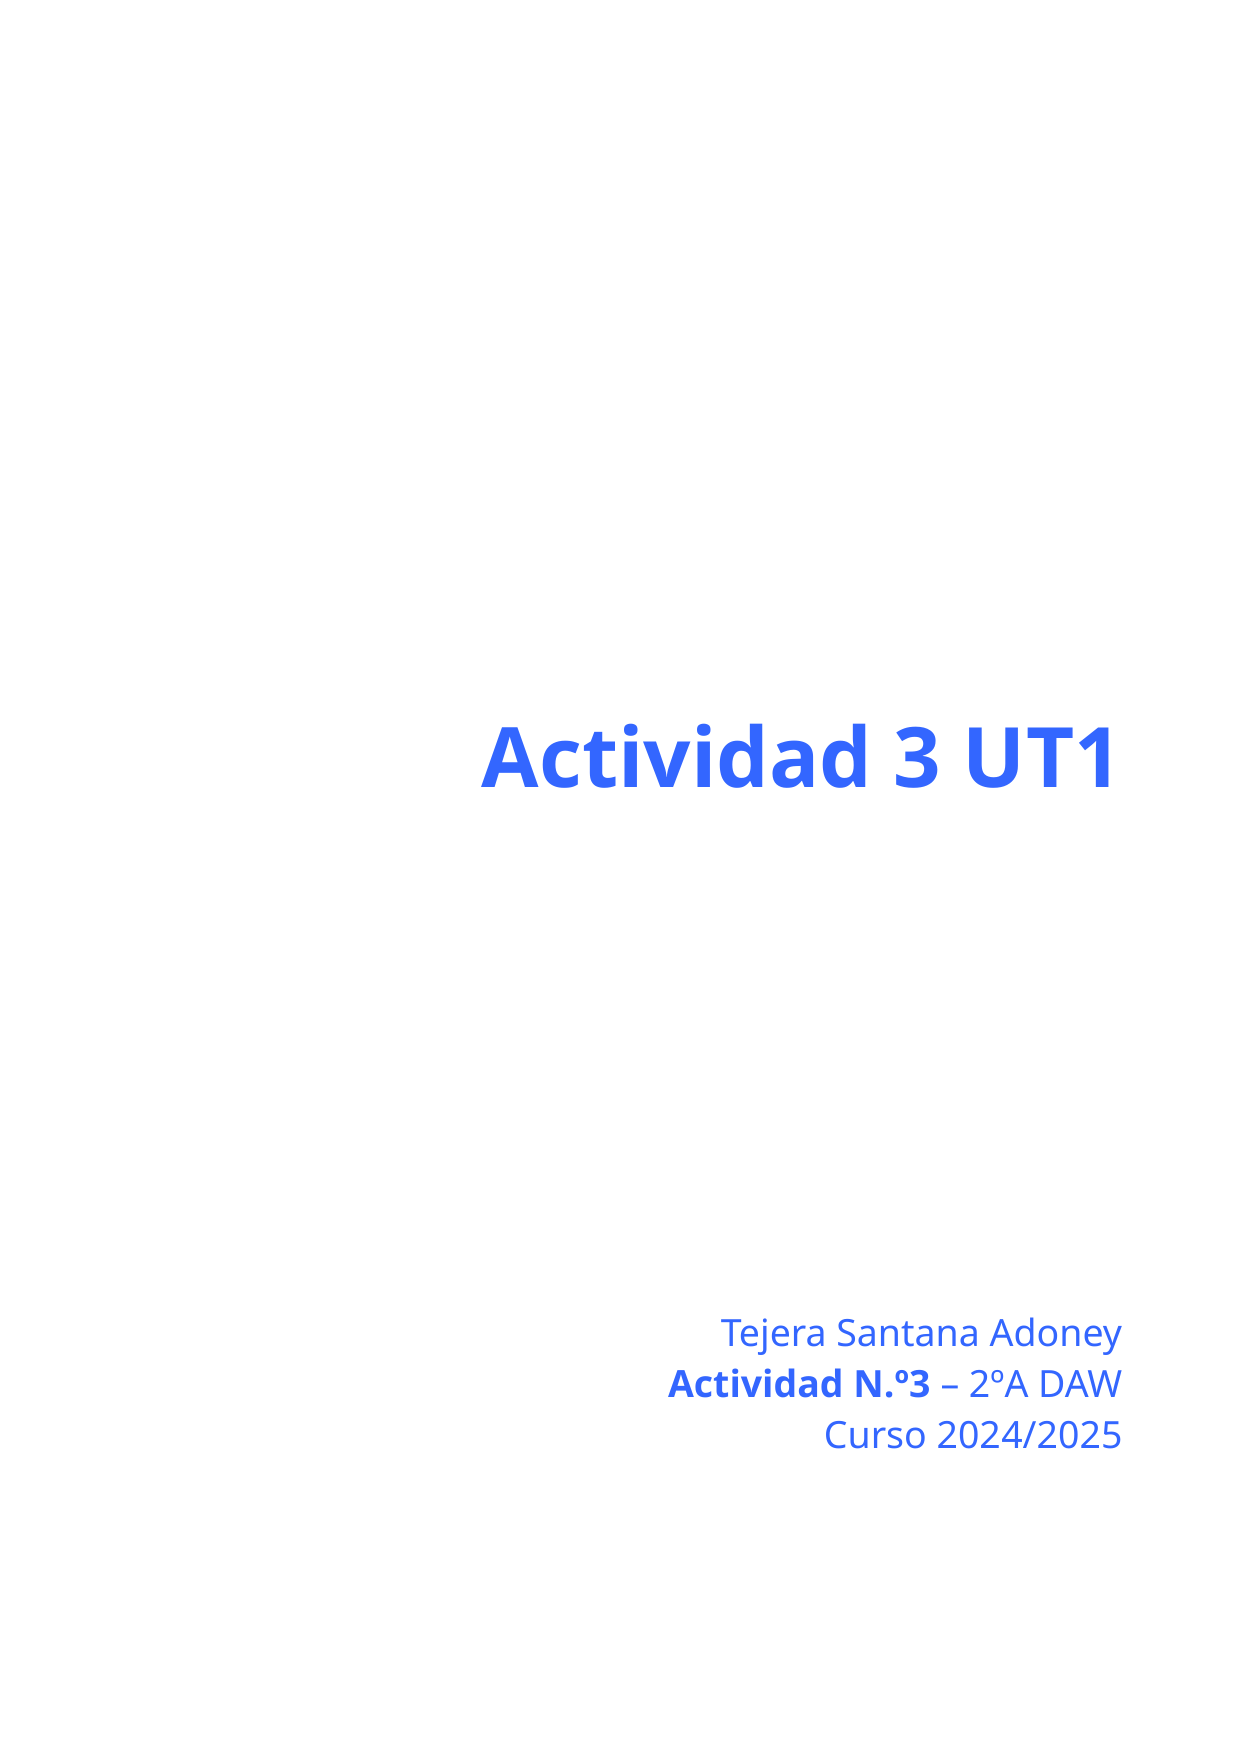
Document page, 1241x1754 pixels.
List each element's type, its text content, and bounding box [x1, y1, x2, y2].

text Curso 2024/2025 [118, 1408, 1122, 1459]
text Tejera Santana Adoney [118, 1306, 1122, 1357]
text Actividad 3 UT1 [118, 698, 1122, 812]
text Actividad N.º3 – 2ºA DAW [118, 1357, 1122, 1408]
